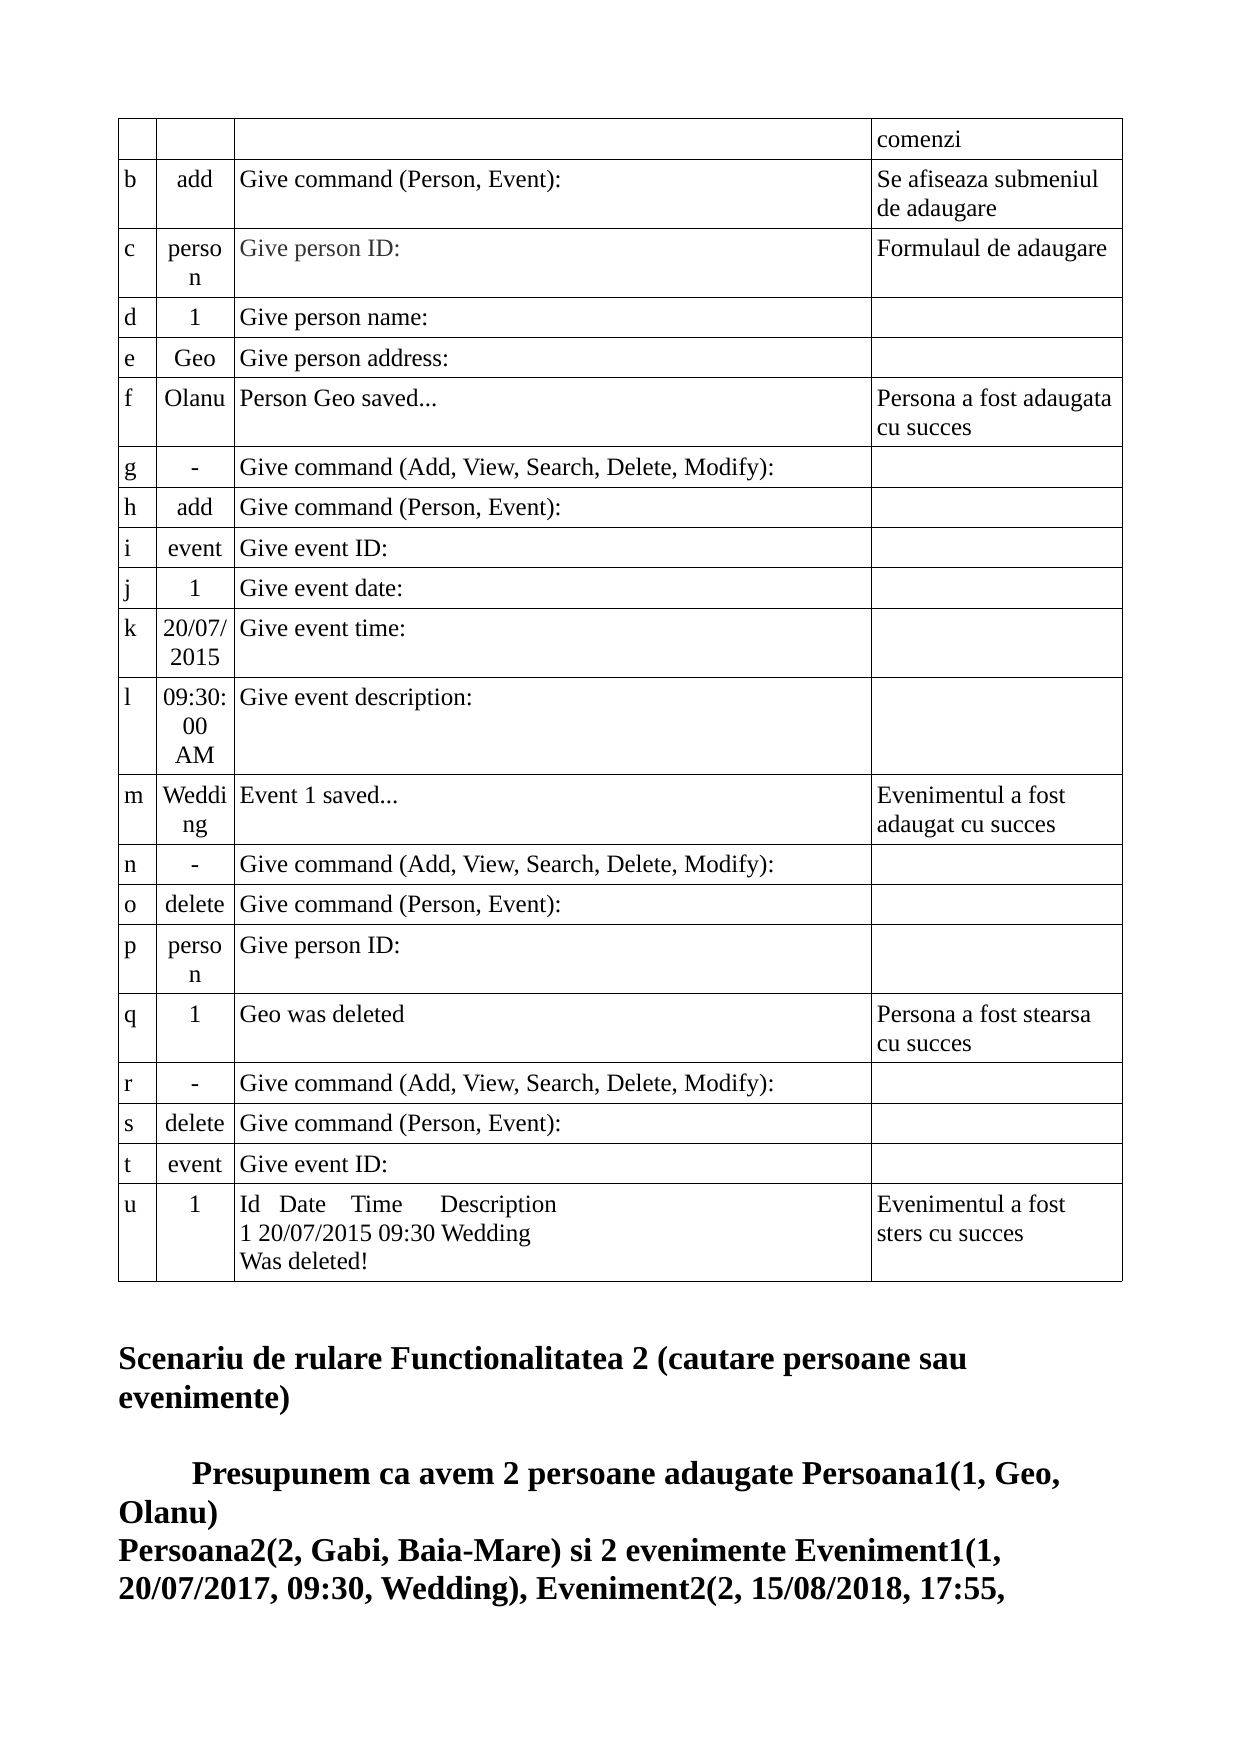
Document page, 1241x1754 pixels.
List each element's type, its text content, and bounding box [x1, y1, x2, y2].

table_cell [872, 885, 1122, 924]
table_cell Geo [157, 338, 234, 377]
table_cell [872, 488, 1122, 527]
table_cell 1 [157, 568, 234, 607]
table_cell Give person name: [235, 298, 871, 337]
table_cell u [119, 1184, 156, 1281]
table_cell Se afiseaza submeniul de adaugare [872, 160, 1122, 227]
table_cell - [157, 1063, 234, 1102]
table_cell m [119, 775, 156, 843]
table_cell [119, 119, 156, 158]
table_cell - [157, 845, 234, 884]
table_cell person [157, 925, 234, 993]
table_cell h [119, 488, 156, 527]
table_cell [872, 1063, 1122, 1102]
table_cell q [119, 994, 156, 1062]
table_cell Give command (Person, Event): [235, 160, 871, 227]
table_cell Give command (Person, Event): [235, 488, 871, 527]
table_cell l [119, 678, 156, 774]
table_cell j [119, 568, 156, 607]
table_cell [235, 119, 871, 158]
table_cell g [119, 447, 156, 487]
table_cell Give event description: [235, 678, 871, 774]
table_cell o [119, 885, 156, 924]
table_cell Olanu [157, 378, 234, 446]
table_cell i [119, 528, 156, 567]
table_cell c [119, 229, 156, 297]
table_cell event [157, 1144, 234, 1183]
table_cell Persona a fost stearsa cu succes [872, 994, 1122, 1062]
table_cell Wedding [157, 775, 234, 843]
table_cell p [119, 925, 156, 993]
table_cell [872, 447, 1122, 487]
table_cell Event 1 saved... [235, 775, 871, 843]
table_cell [872, 678, 1122, 774]
table_cell Give event time: [235, 609, 871, 677]
table_cell delete [157, 1104, 234, 1143]
table_cell add [157, 160, 234, 227]
table_cell event [157, 528, 234, 567]
table_cell r [119, 1063, 156, 1102]
table_cell Give event date: [235, 568, 871, 607]
table_cell comenzi [872, 119, 1122, 158]
table_cell Give person ID: [235, 229, 871, 297]
table_cell Give command (Add, View, Search, Delete, Modify): [235, 447, 871, 487]
table_cell Give command (Person, Event): [235, 1104, 871, 1143]
table_cell Give event ID: [235, 528, 871, 567]
text Scenariu de rulare Functionalitatea 2 (cautare persoane sau evenimente) [118, 1338, 1122, 1415]
table_cell s [119, 1104, 156, 1143]
table_cell Evenimentul a fost sters cu succes [872, 1184, 1122, 1281]
table_cell Give person address: [235, 338, 871, 377]
table_cell Persona a fost adaugata cu succes [872, 378, 1122, 446]
table_cell Geo was deleted [235, 994, 871, 1062]
table_cell [872, 609, 1122, 677]
table_cell Give event ID: [235, 1144, 871, 1183]
table_cell t [119, 1144, 156, 1183]
table_cell Give person ID: [235, 925, 871, 993]
table_cell Id Date Time Description 1 20/07/2015 09:30 Wedding Was deleted! [235, 1184, 871, 1281]
table_cell - [157, 447, 234, 487]
table_cell 1 [157, 1184, 234, 1281]
table_cell Give command (Person, Event): [235, 885, 871, 924]
table_cell n [119, 845, 156, 884]
table_cell [872, 1104, 1122, 1143]
table_cell Formulaul de adaugare [872, 229, 1122, 297]
table_cell [872, 568, 1122, 607]
table_cell k [119, 609, 156, 677]
table_cell d [119, 298, 156, 337]
table_cell b [119, 160, 156, 227]
table_cell Give command (Add, View, Search, Delete, Modify): [235, 1063, 871, 1102]
text Persoana2(2, Gabi, Baia-Mare) si 2 evenimente Eveniment1(1, 20/07/2017, 09:30, Wedding), Eveniment2(2, 15/08/2018, 17:55, [118, 1530, 1122, 1607]
table_cell e [119, 338, 156, 377]
text Presupunem ca avem 2 persoane adaugate Persoana1(1, Geo, Olanu) [118, 1453, 1122, 1530]
table_cell [872, 528, 1122, 567]
table_cell delete [157, 885, 234, 924]
table_cell add [157, 488, 234, 527]
table_cell [872, 298, 1122, 337]
table_cell Give command (Add, View, Search, Delete, Modify): [235, 845, 871, 884]
table_cell 1 [157, 994, 234, 1062]
table_cell [872, 1144, 1122, 1183]
table_cell 09:30:00 AM [157, 678, 234, 774]
table_cell person [157, 229, 234, 297]
table_cell f [119, 378, 156, 446]
table_cell [872, 338, 1122, 377]
table_cell [872, 845, 1122, 884]
table_cell 20/07/2015 [157, 609, 234, 677]
table_cell Evenimentul a fost adaugat cu succes [872, 775, 1122, 843]
table_cell Person Geo saved... [235, 378, 871, 446]
table_cell - [157, 119, 234, 158]
table_cell [872, 925, 1122, 993]
table_cell 1 [157, 298, 234, 337]
